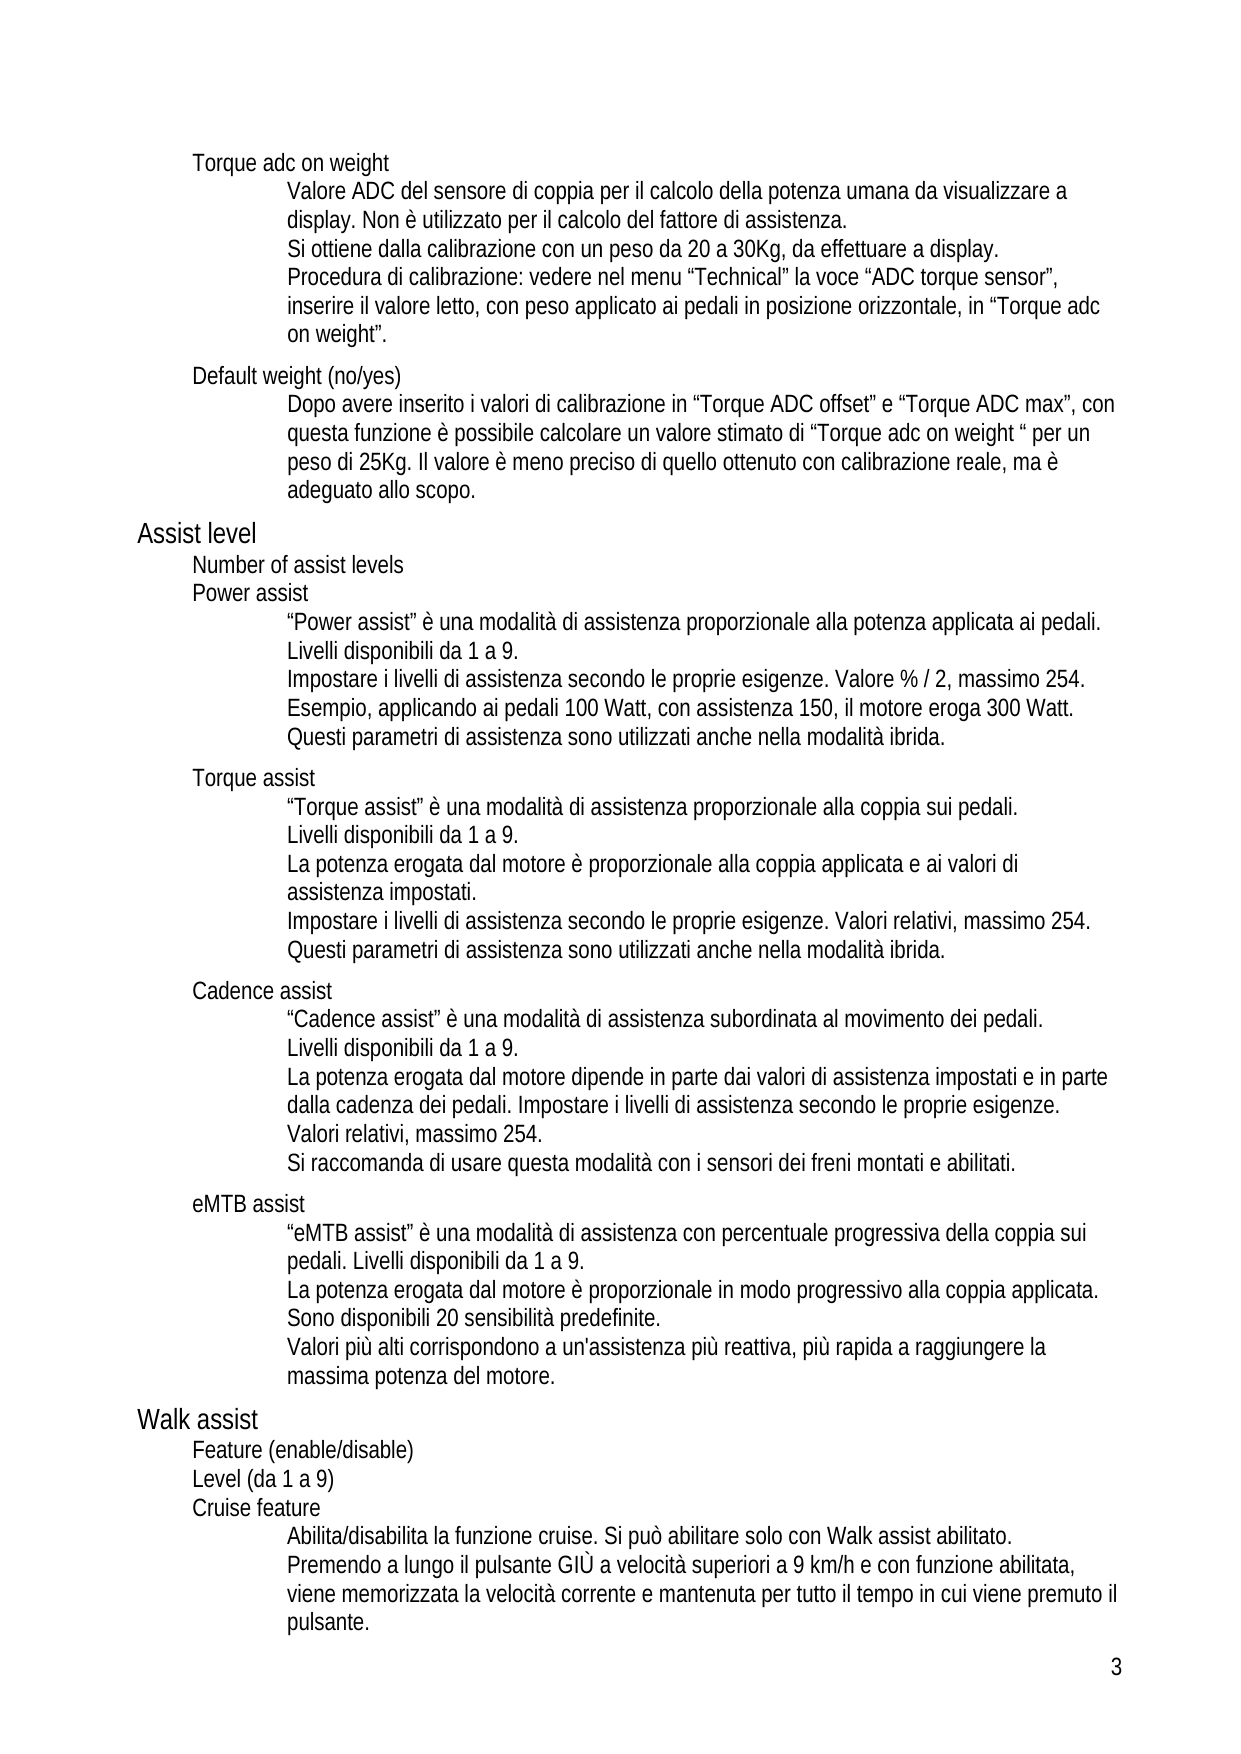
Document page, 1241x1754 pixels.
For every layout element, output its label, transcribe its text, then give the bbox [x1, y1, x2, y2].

text La potenza erogata dal motore è proporzionale alla coppia applicata e ai valori di assistenza impostati. [287, 849, 1122, 906]
text Livelli disponibili da 1 a 9. [287, 636, 1122, 664]
text “Torque assist” è una modalità di assistenza proporzionale alla coppia sui pedali. [287, 791, 1122, 820]
text La potenza erogata dal motore dipende in parte dai valori di assistenza impostati e in parte dalla cadenza dei pedali. Impostare i livelli di assistenza secondo le proprie esigenze. [287, 1062, 1122, 1119]
text Level (da 1 a 9) [137, 1464, 1122, 1493]
text Number of assist levels [137, 550, 1122, 578]
text Livelli disponibili da 1 a 9. [287, 1033, 1122, 1062]
text Power assist [137, 578, 1122, 607]
text Abilita/disabilita la funzione cruise. Si può abilitare solo con Walk assist abilitato. [287, 1521, 1122, 1550]
text Impostare i livelli di assistenza secondo le proprie esigenze. Valori relativi, massimo 254. [287, 906, 1122, 935]
text Impostare i livelli di assistenza secondo le proprie esigenze. Valore % / 2, massimo 254. [287, 664, 1122, 693]
text “eMTB assist” è una modalità di assistenza con percentuale progressiva della coppia sui pedali. Livelli disponibili da 1 a 9. [287, 1217, 1122, 1275]
text Valori relativi, massimo 254. [287, 1119, 1122, 1148]
text “Cadence assist” è una modalità di assistenza subordinata al movimento dei pedali. [287, 1004, 1122, 1033]
text eMTB assist [137, 1189, 1122, 1217]
text Walk assist [137, 1402, 1122, 1435]
text Cadence assist [137, 976, 1122, 1004]
text Questi parametri di assistenza sono utilizzati anche nella modalità ibrida. [287, 935, 1122, 963]
text La potenza erogata dal motore è proporzionale in modo progressivo alla coppia applicata. [287, 1275, 1122, 1303]
text Torque adc on weight [137, 148, 1122, 176]
text Cruise feature [137, 1493, 1122, 1521]
text Premendo a lungo il pulsante GIÙ a velocità superiori a 9 km/h e con funzione abilitata, viene memorizzata la velocità corrente e mantenuta per tutto il tempo in cui viene premuto il pulsante. [287, 1550, 1122, 1636]
text Valori più alti corrispondono a un'assistenza più reattiva, più rapida a raggiungere la massima potenza del motore. [287, 1332, 1122, 1389]
text Valore ADC del sensore di coppia per il calcolo della potenza umana da visualizzare a display. Non è utilizzato per il calcolo del fattore di assistenza. [287, 176, 1122, 233]
text Feature (enable/disable) [137, 1435, 1122, 1464]
text Si ottiene dalla calibrazione con un peso da 20 a 30Kg, da effettuare a display. [287, 233, 1122, 262]
text “Power assist” è una modalità di assistenza proporzionale alla potenza applicata ai pedali. [287, 607, 1122, 636]
text Livelli disponibili da 1 a 9. [287, 820, 1122, 849]
text Esempio, applicando ai pedali 100 Watt, con assistenza 150, il motore eroga 300 Watt. [287, 693, 1122, 722]
text Sono disponibili 20 sensibilità predefinite. [287, 1303, 1122, 1332]
text Questi parametri di assistenza sono utilizzati anche nella modalità ibrida. [287, 722, 1122, 750]
text Procedura di calibrazione: vedere nel menu “Technical” la voce “ADC torque sensor”, inserire il valore letto, con peso applicato ai pedali in posizione orizzontale, in “Torque adc on weight”. [287, 262, 1122, 348]
text Dopo avere inserito i valori di calibrazione in “Torque ADC offset” e “Torque ADC max”, con questa funzione è possibile calcolare un valore stimato di “Torque adc on weight “ per un peso di 25Kg. Il valore è meno preciso di quello ottenuto con calibrazione reale, ma è adeguato allo scopo. [287, 389, 1122, 504]
text Default weight (no/yes) [118, 361, 1122, 389]
text Si raccomanda di usare questa modalità con i sensori dei freni montati e abilitati. [287, 1148, 1122, 1176]
text Torque assist [137, 763, 1122, 791]
text Assist level [137, 516, 1122, 550]
